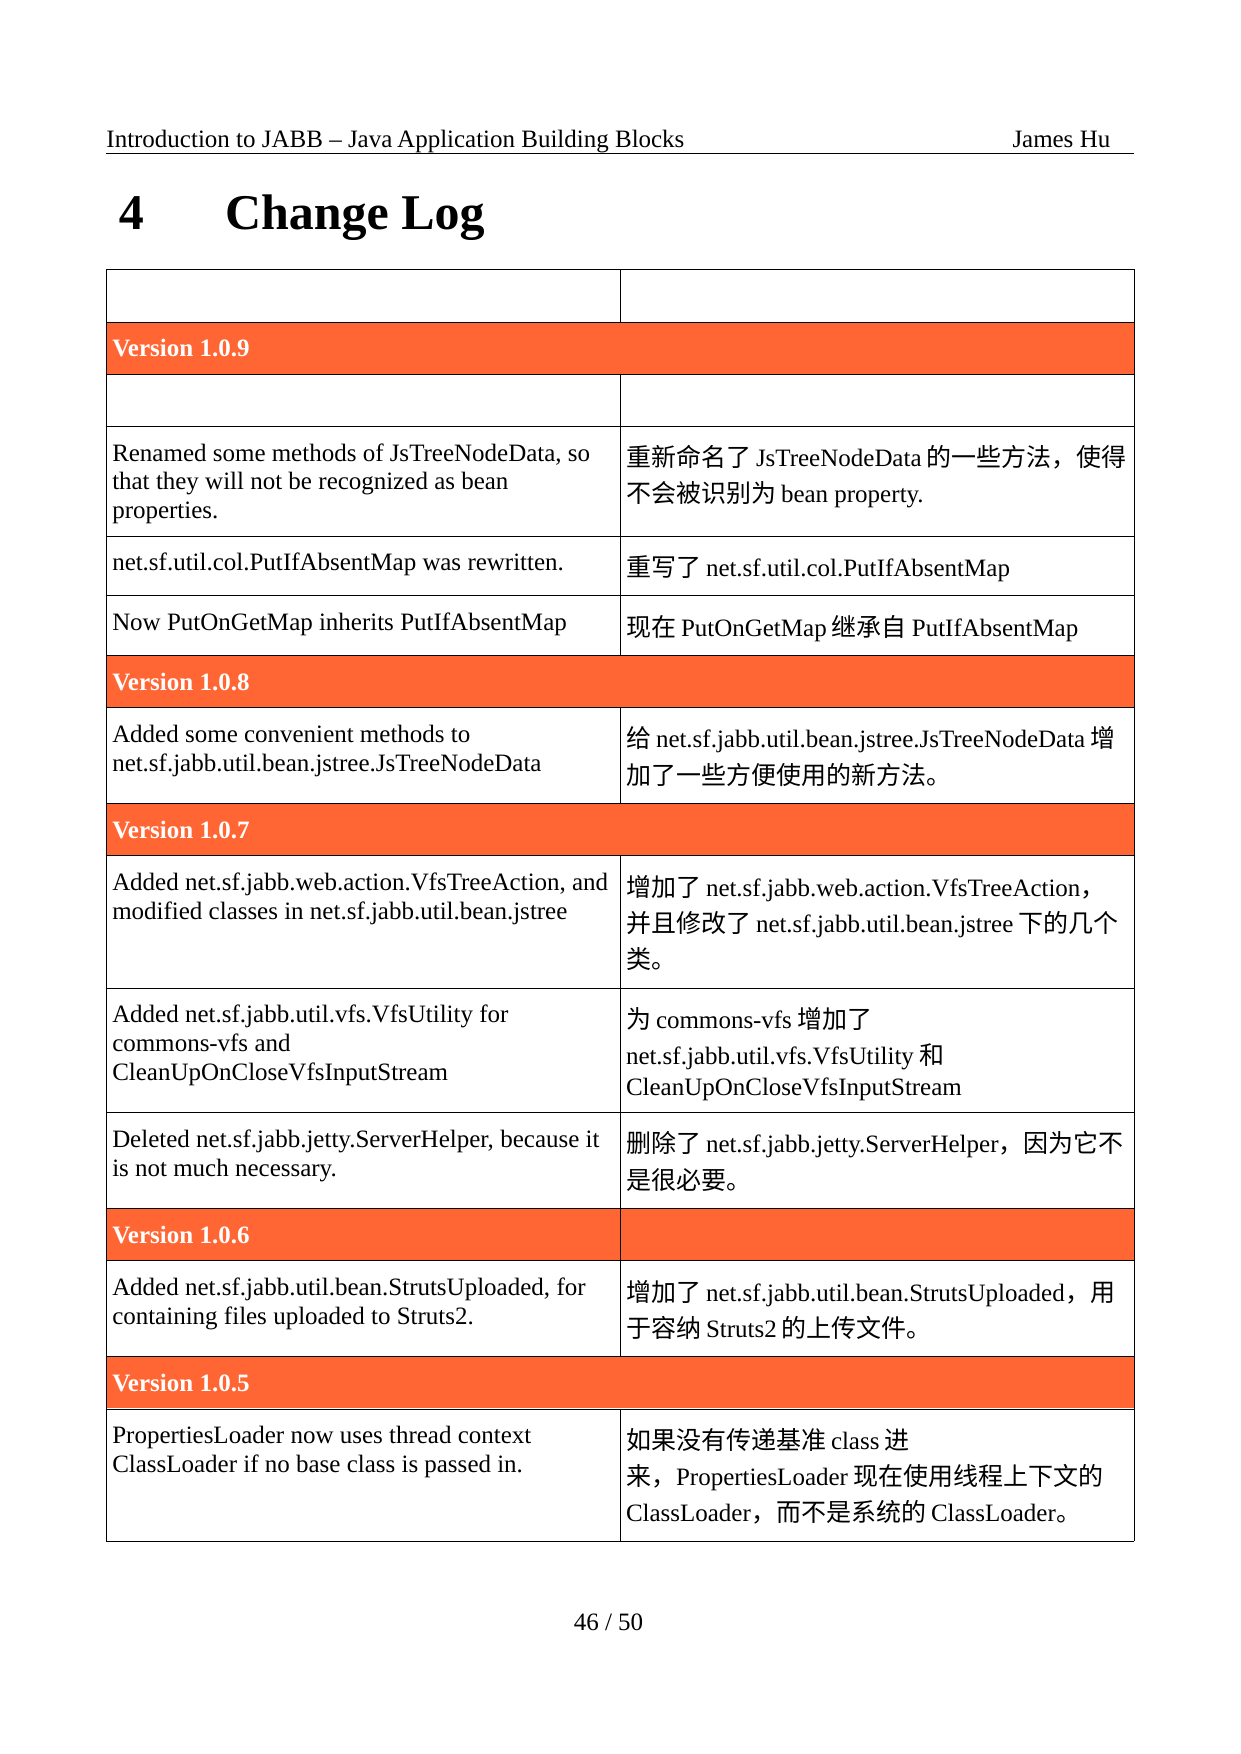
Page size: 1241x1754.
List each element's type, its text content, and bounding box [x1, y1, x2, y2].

table_cell Added net.sf.jabb.util.bean.StrutsUploaded, for containing files uploaded to Struts2. [107, 1261, 620, 1356]
table_cell 如果没有传递基准class进来，PropertiesLoader现在使用线程上下文的ClassLoader，而不是系统的ClassLoader。 [621, 1410, 1134, 1541]
table_cell 增加了net.sf.jabb.util.bean.StrutsUploaded，用于容纳Struts2的上传文件。 [621, 1261, 1134, 1356]
table_cell net.sf.util.col.PutIfAbsentMap was rewritten. [107, 537, 620, 595]
table_cell 增加了net.sf.jabb.web.action.VfsTreeAction，并且修改了net.sf.jabb.util.bean.jstree下的几个类。 [621, 856, 1134, 987]
table_cell [621, 1209, 1134, 1260]
table_cell [107, 375, 620, 426]
table_cell Added some convenient methods to net.sf.jabb.util.bean.jstree.JsTreeNodeData [107, 708, 620, 803]
table_cell 给net.sf.jabb.util.bean.jstree.JsTreeNodeData增加了一些方便使用的新方法。 [621, 708, 1134, 803]
table_cell 重写了net.sf.util.col.PutIfAbsentMap [621, 537, 1134, 595]
table_cell 删除了net.sf.jabb.jetty.ServerHelper，因为它不是很必要。 [621, 1113, 1134, 1208]
table_cell PropertiesLoader now uses thread context ClassLoader if no base class is passed in. [107, 1410, 620, 1541]
table_header [621, 270, 1134, 322]
table_cell Version 1.0.7 [107, 804, 1134, 855]
table_cell [621, 375, 1134, 426]
table_cell 为commons-vfs增加了 net.sf.jabb.util.vfs.VfsUtility和 CleanUpOnCloseVfsInputStream [621, 989, 1134, 1112]
table_cell Now PutOnGetMap inherits PutIfAbsentMap [107, 596, 620, 655]
table_header [107, 270, 620, 322]
subtitle Change Log [106, 182, 1134, 240]
table_cell 现在PutOnGetMap继承自PutIfAbsentMap [621, 596, 1134, 655]
table_cell Version 1.0.6 [107, 1209, 620, 1260]
table_cell Version 1.0.9 [107, 323, 1134, 374]
table_cell Version 1.0.8 [107, 656, 1134, 707]
table_cell Deleted net.sf.jabb.jetty.ServerHelper, because it is not much necessary. [107, 1113, 620, 1208]
table_cell Version 1.0.5 [107, 1357, 1134, 1408]
table_cell Added net.sf.jabb.web.action.VfsTreeAction, and modified classes in net.sf.jabb.util.bean.jstree [107, 856, 620, 987]
table_cell Renamed some methods of JsTreeNodeData, so that they will not be recognized as bean properties. [107, 427, 620, 536]
table_cell Added net.sf.jabb.util.vfs.VfsUtility for commons-vfs and CleanUpOnCloseVfsInputStream [107, 989, 620, 1112]
table_cell 重新命名了JsTreeNodeData的一些方法，使得不会被识别为bean property. [621, 427, 1134, 536]
